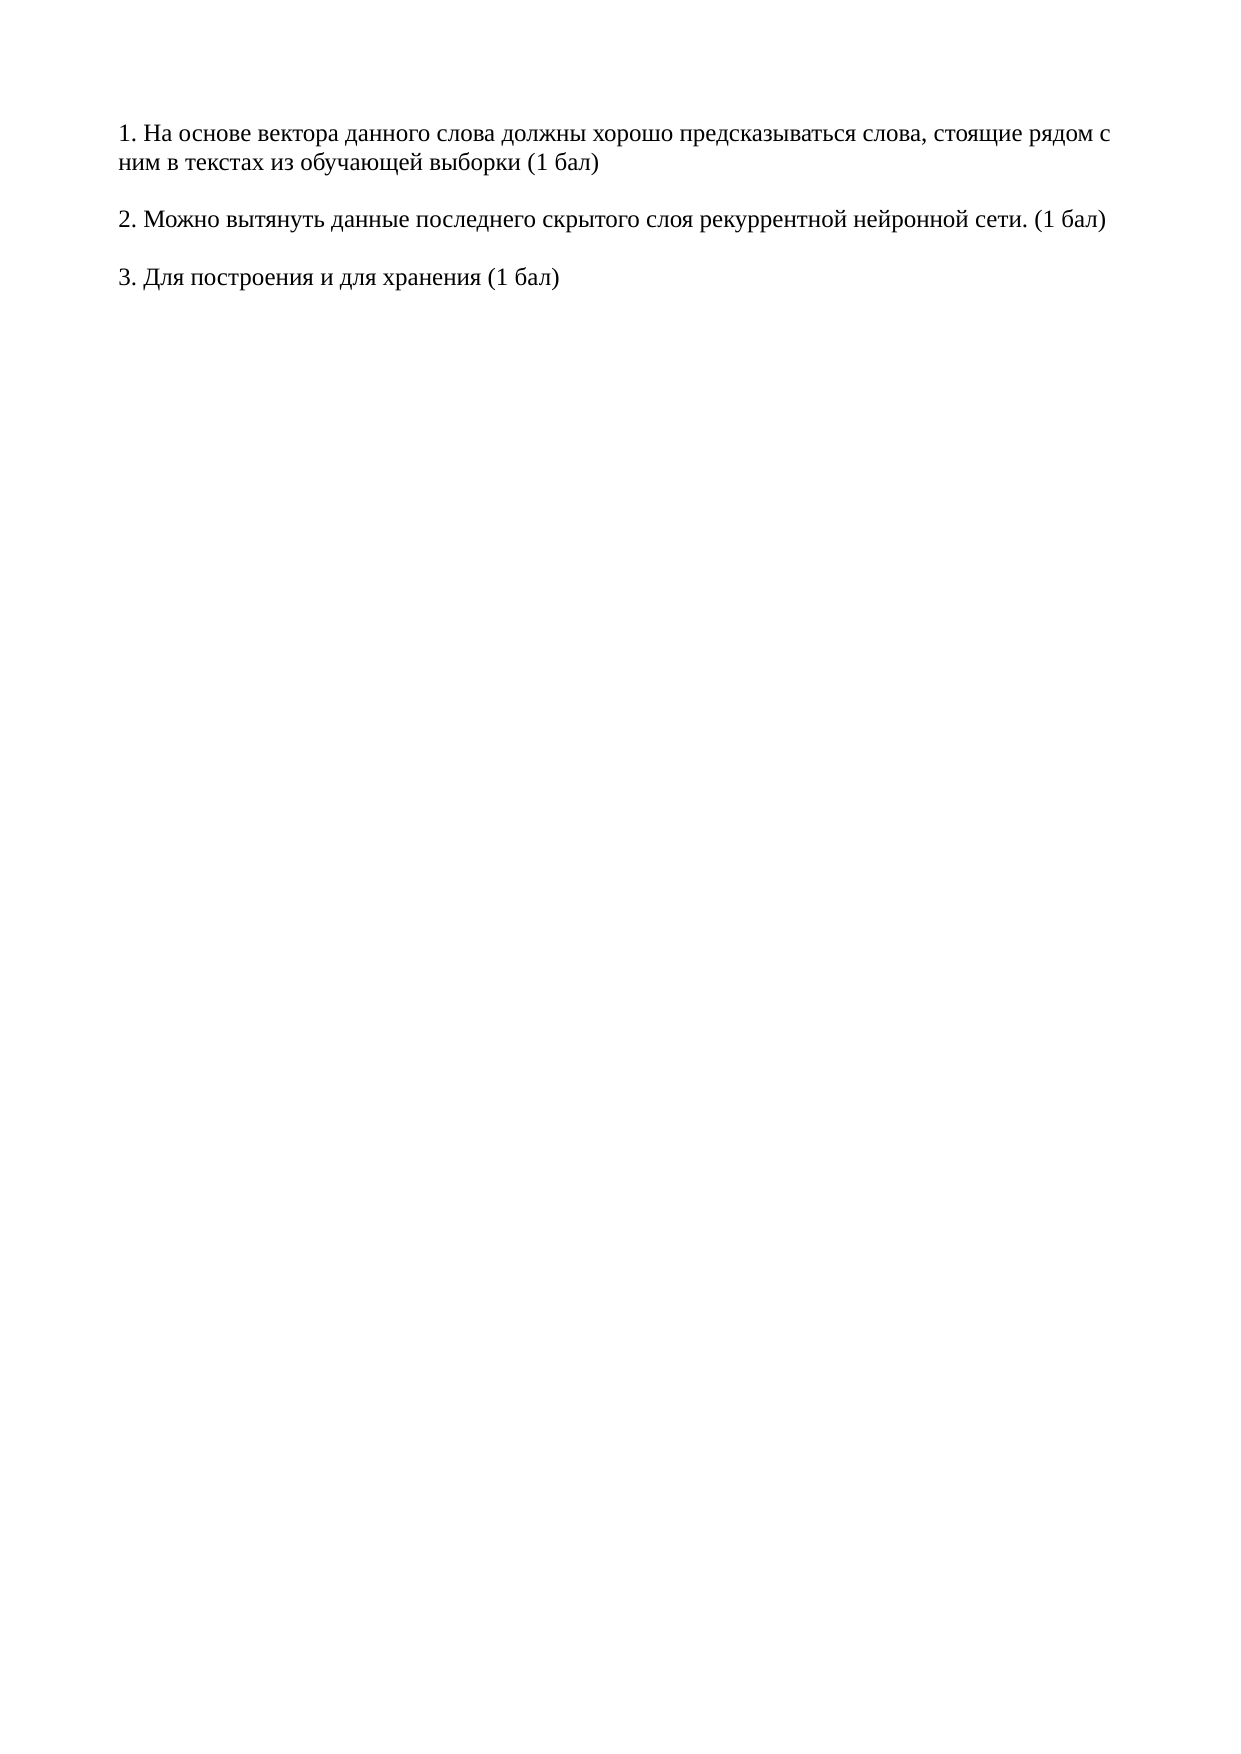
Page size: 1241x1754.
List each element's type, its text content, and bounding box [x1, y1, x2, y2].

text 1. На основе вектора данного слова должны хорошо предсказываться слова, стоящие рядом с ним в текстах из обучающей выборки (1 бал) [118, 118, 1122, 176]
text 2. Можно вытянуть данные последнего скрытого слоя рекуррентной нейронной сети. (1 бал) [118, 204, 1122, 233]
text 3. Для построения и для хранения (1 бал) [118, 262, 1122, 291]
